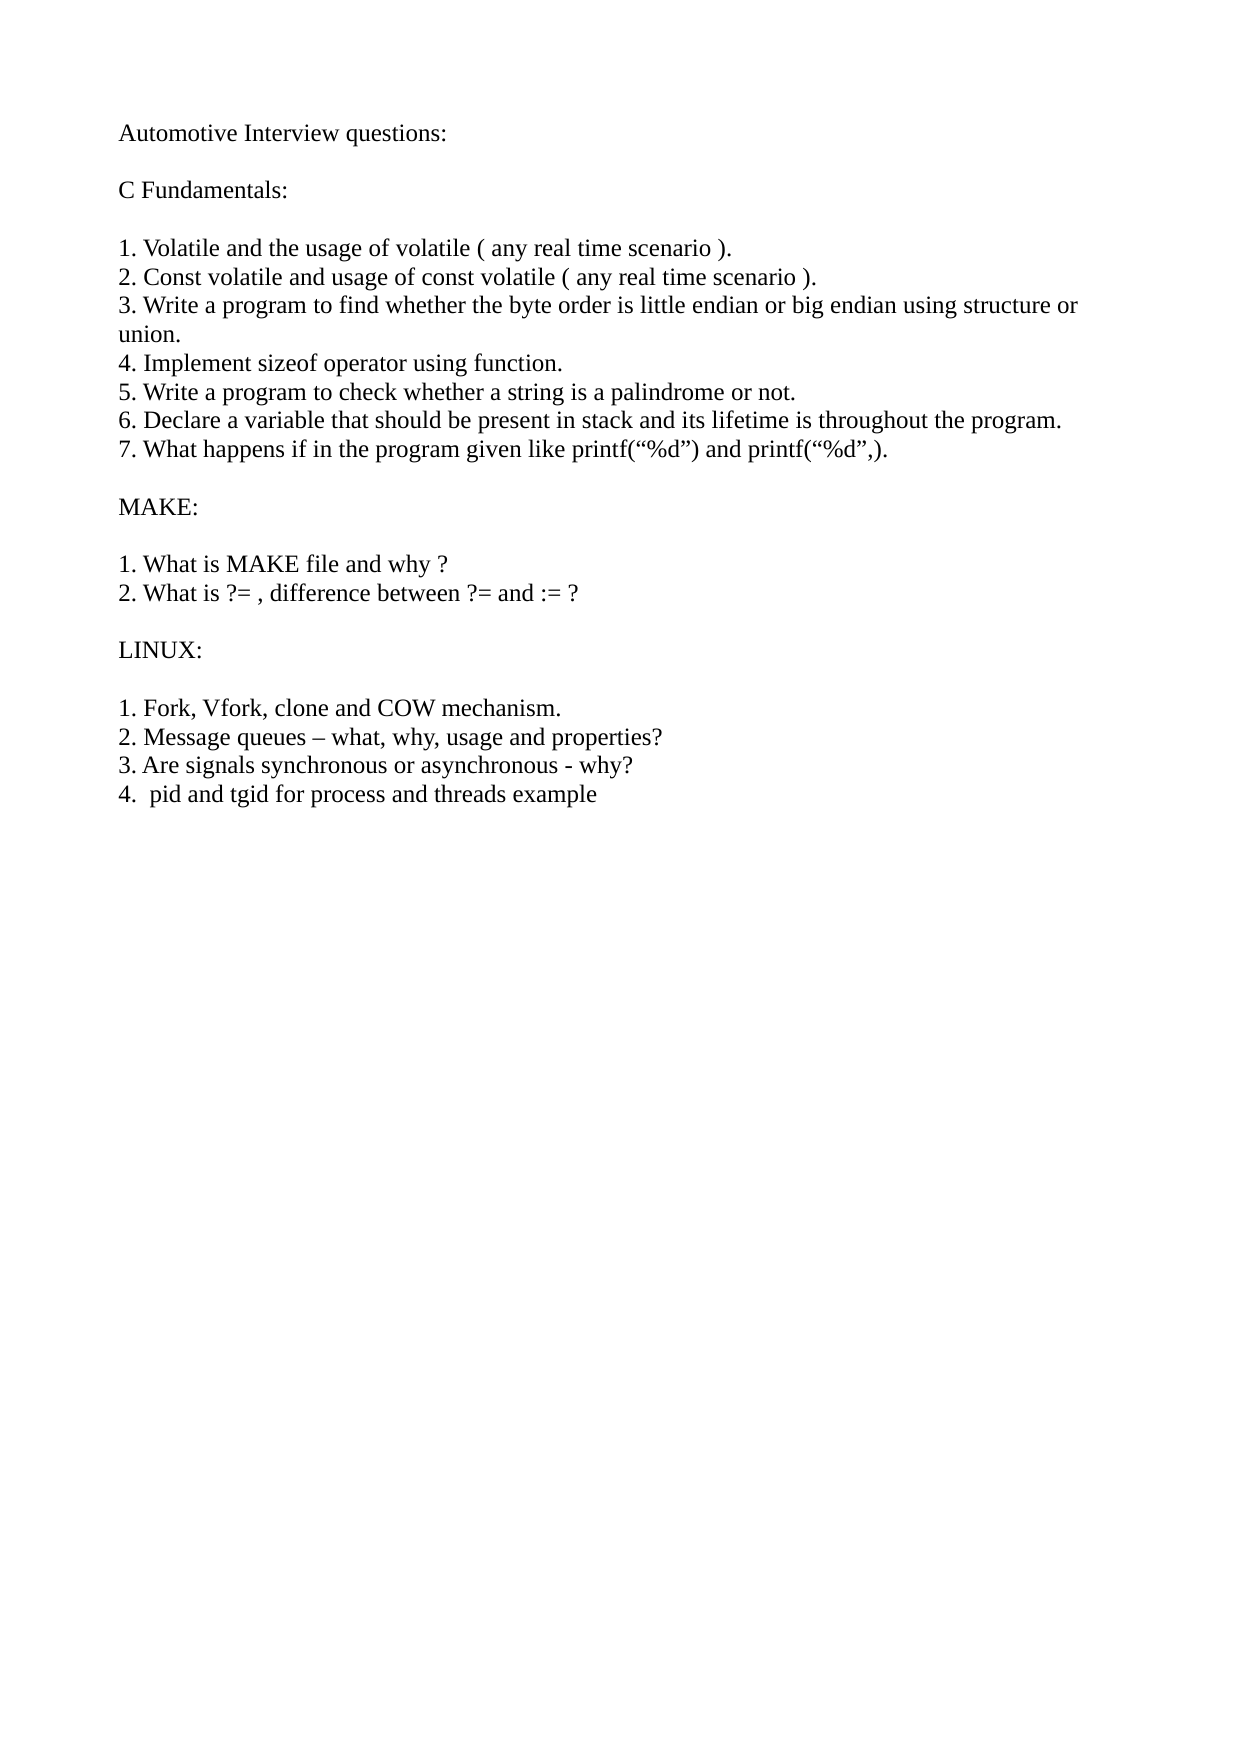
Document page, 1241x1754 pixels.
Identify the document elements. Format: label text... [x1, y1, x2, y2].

text 2. Message queues – what, why, usage and properties? [118, 722, 1122, 751]
text 3. Are signals synchronous or asynchronous - why? [118, 751, 1122, 779]
text 1. Fork, Vfork, clone and COW mechanism. [118, 693, 1122, 722]
text 2. What is ?= , difference between ?= and := ? [118, 578, 1122, 607]
text 2. Const volatile and usage of const volatile ( any real time scenario ). [118, 262, 1122, 291]
text 4. Implement sizeof operator using function. [118, 348, 1122, 377]
text 1. What is MAKE file and why ? [118, 549, 1122, 578]
text C Fundamentals: [118, 176, 1122, 204]
text 4. pid and tgid for process and threads example [118, 779, 1122, 808]
text 6. Declare a variable that should be present in stack and its lifetime is throughout the program. [118, 406, 1122, 434]
text LINUX: [118, 636, 1122, 664]
text 3. Write a program to find whether the byte order is little endian or big endian using structure or union. [118, 291, 1122, 348]
text Automotive Interview questions: [118, 118, 1122, 147]
text 1. Volatile and the usage of volatile ( any real time scenario ). [118, 233, 1122, 262]
text MAKE: [118, 492, 1122, 521]
text 5. Write a program to check whether a string is a palindrome or not. [118, 377, 1122, 406]
text 7. What happens if in the program given like printf(“%d”) and printf(“%d”,). [118, 434, 1122, 463]
